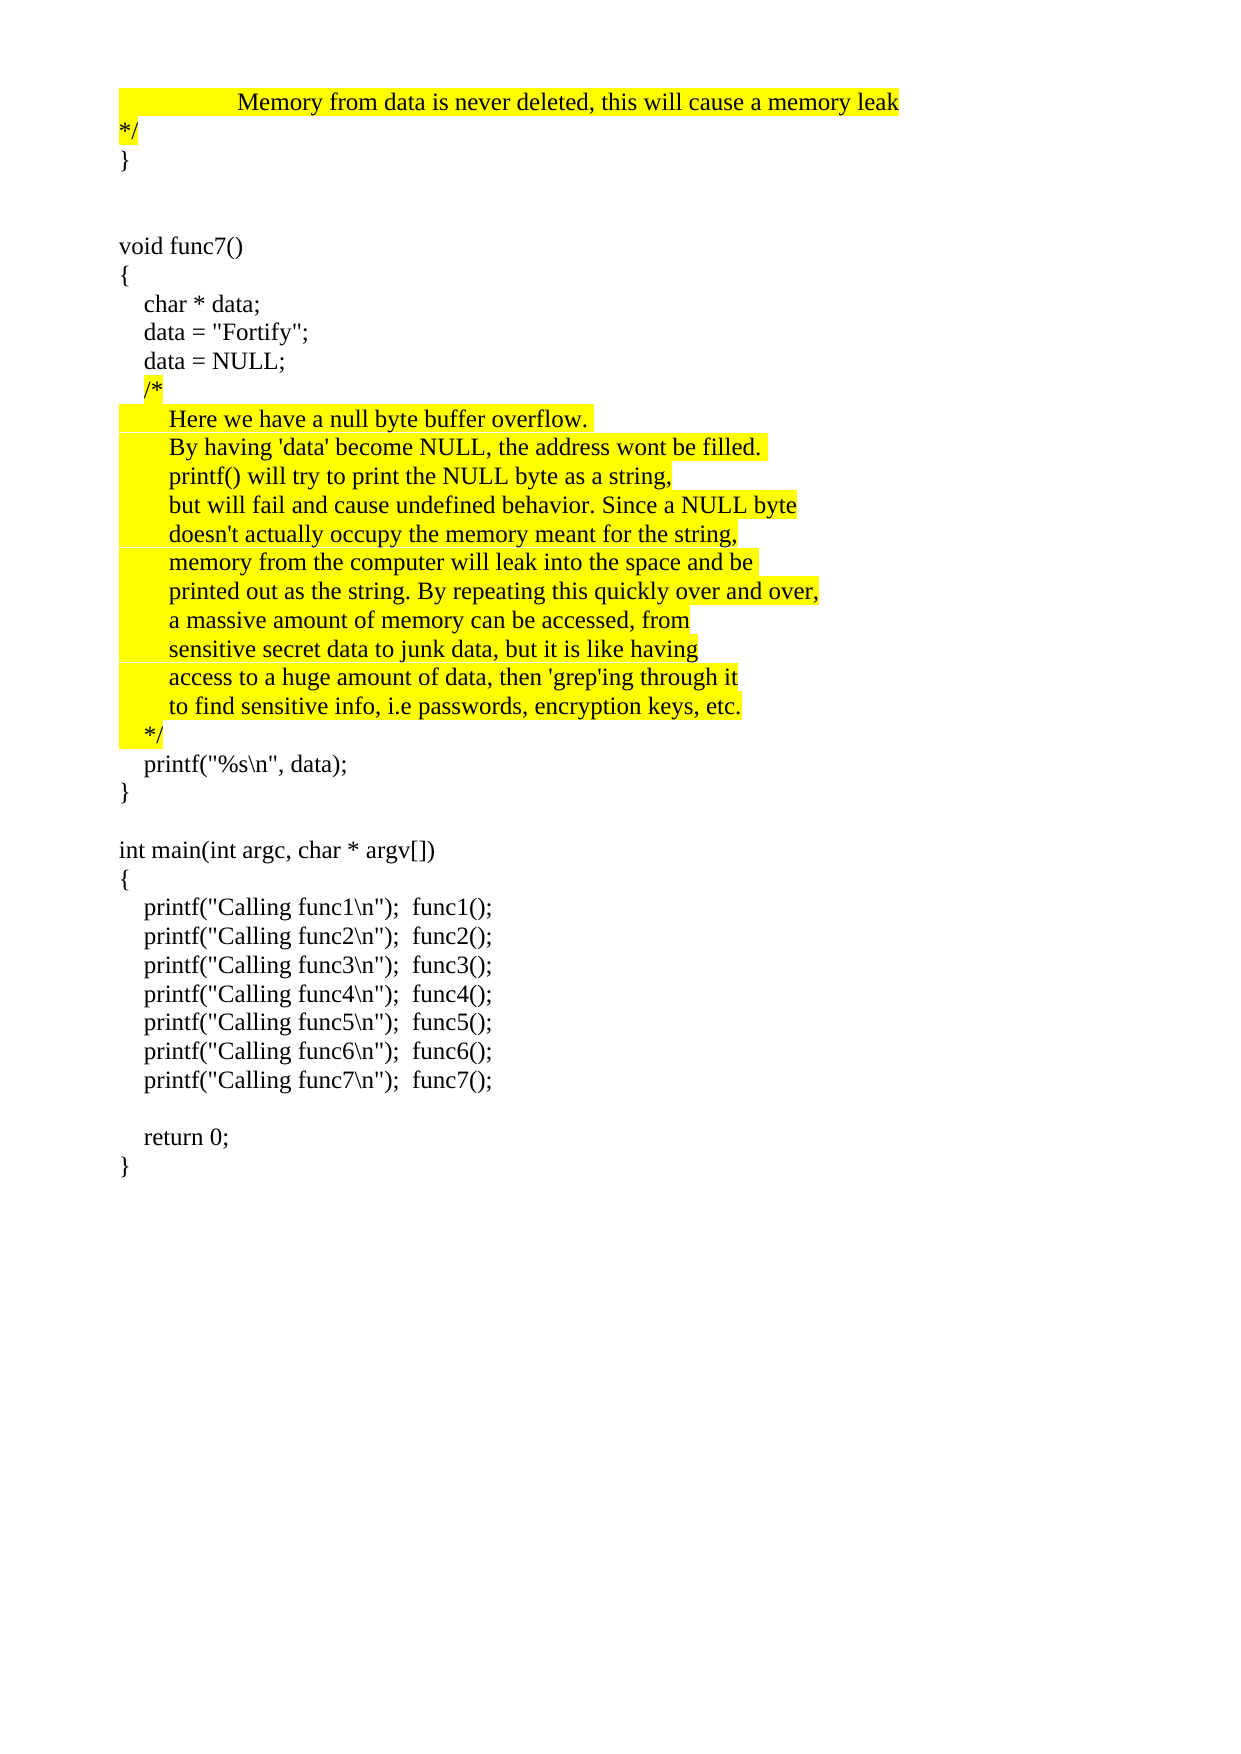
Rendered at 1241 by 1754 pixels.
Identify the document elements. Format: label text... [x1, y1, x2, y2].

text return 0; [119, 1122, 1121, 1151]
text doesn't actually occupy the memory meant for the string, [119, 519, 1121, 547]
text printf("Calling func7\n"); func7(); [119, 1065, 1121, 1094]
text void func7() [119, 231, 1121, 260]
text char * data; [119, 289, 1121, 317]
text Memory from data is never deleted, this will cause a memory leak [119, 87, 1121, 116]
text */ [119, 720, 1121, 749]
text printed out as the string. By repeating this quickly over and over, [119, 576, 1121, 605]
text printf("Calling func3\n"); func3(); [119, 950, 1121, 979]
text data = NULL; [119, 346, 1121, 375]
text } [119, 1151, 1121, 1180]
text access to a huge amount of data, then 'grep'ing through it [119, 662, 1121, 691]
text to find sensitive info, i.e passwords, encryption keys, etc. [119, 691, 1121, 720]
text printf() will try to print the NULL byte as a string, [119, 461, 1121, 490]
text printf("Calling func6\n"); func6(); [119, 1036, 1121, 1065]
text printf("Calling func2\n"); func2(); [119, 921, 1121, 950]
text */ [119, 116, 1121, 145]
text printf("%s\n", data); [119, 749, 1121, 777]
text printf("Calling func4\n"); func4(); [119, 979, 1121, 1007]
text a massive amount of memory can be accessed, from [119, 605, 1121, 634]
text { [119, 864, 1121, 892]
text /* [119, 375, 1121, 404]
text } [119, 145, 1121, 174]
text Here we have a null byte buffer overflow. [119, 404, 1121, 432]
text memory from the computer will leak into the space and be [119, 547, 1121, 576]
text { [119, 260, 1121, 289]
text but will fail and cause undefined behavior. Since a NULL byte [119, 490, 1121, 519]
text printf("Calling func5\n"); func5(); [119, 1007, 1121, 1036]
text printf("Calling func1\n"); func1(); [119, 892, 1121, 921]
text int main(int argc, char * argv[]) [119, 835, 1121, 864]
text By having 'data' become NULL, the address wont be filled. [119, 432, 1121, 461]
text } [119, 777, 1121, 806]
text sensitive secret data to junk data, but it is like having [119, 634, 1121, 662]
text data = "Fortify"; [119, 317, 1121, 346]
